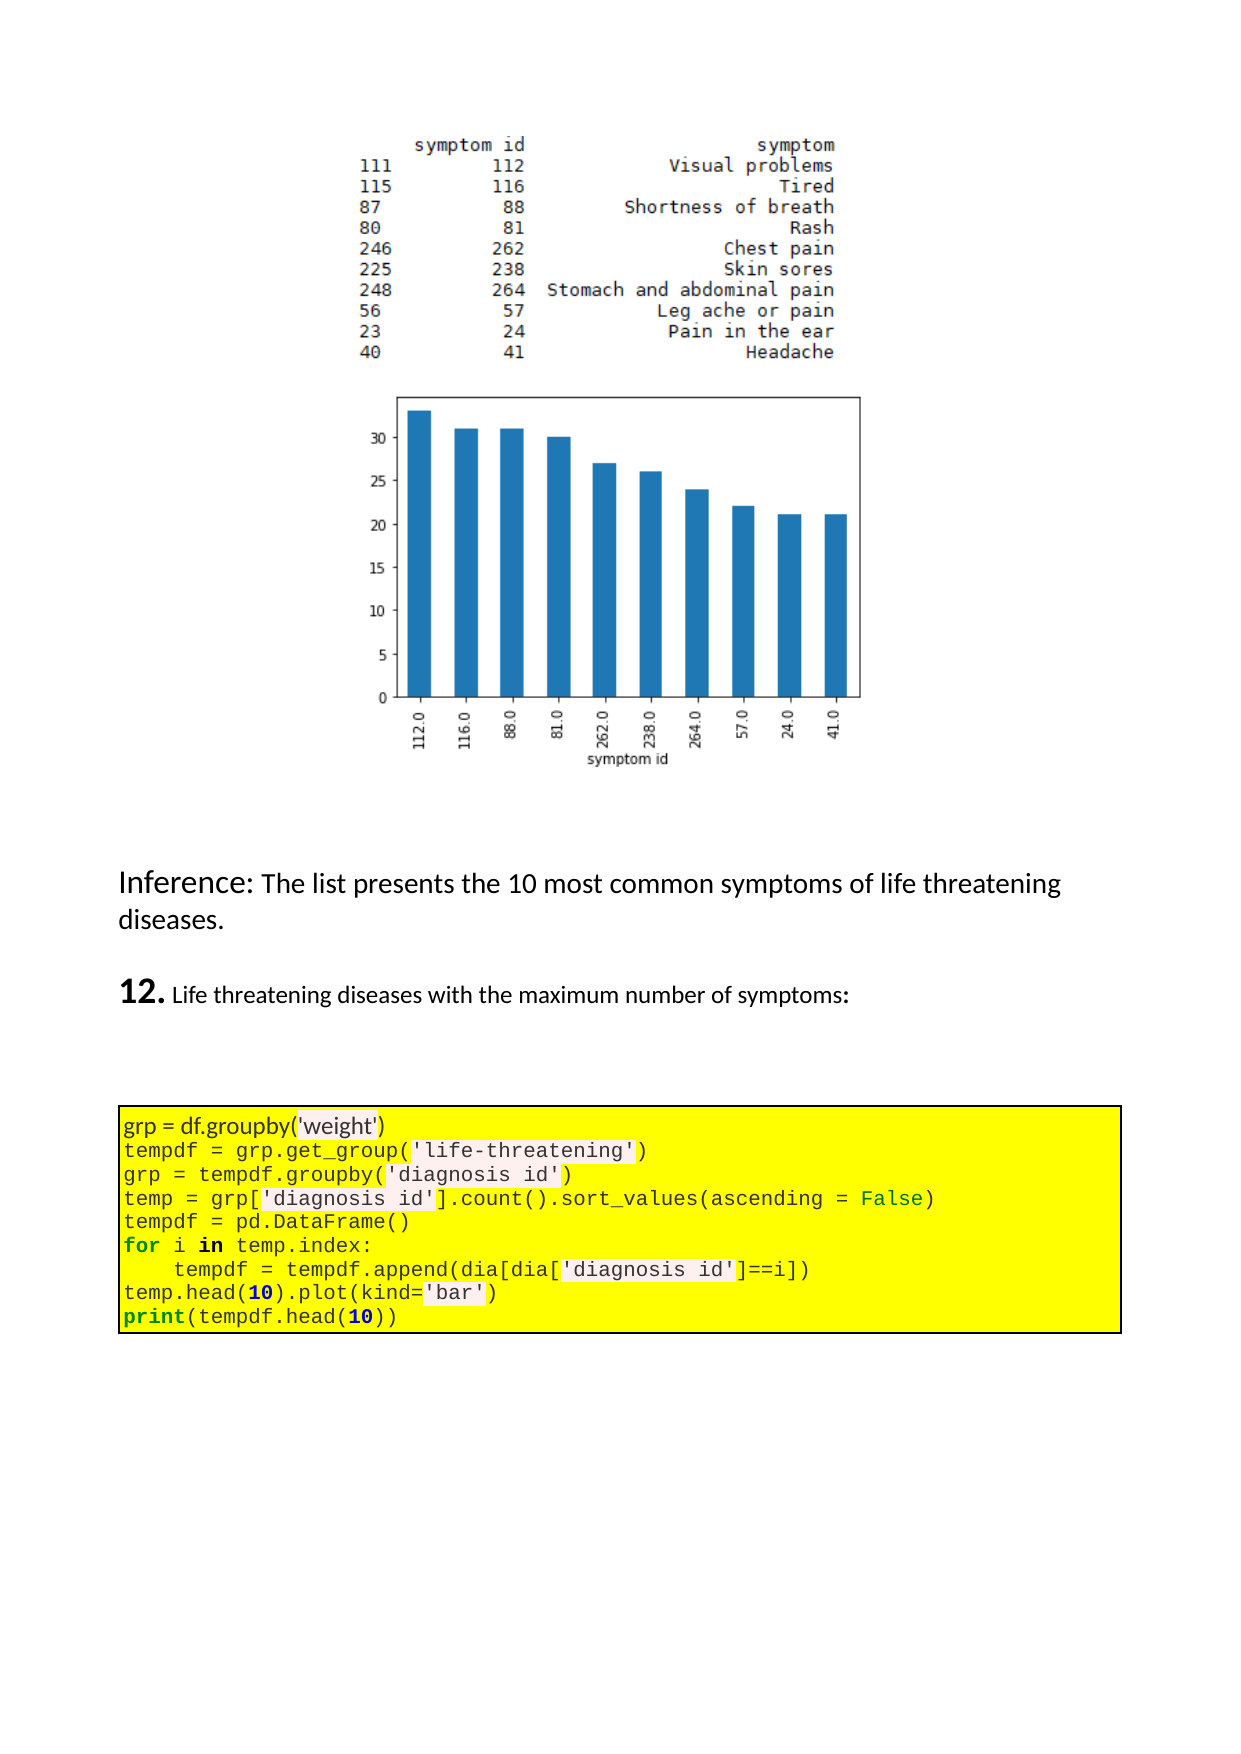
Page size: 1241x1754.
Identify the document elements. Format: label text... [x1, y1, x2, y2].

text print(tempdf.head(10)) [120, 1301, 1120, 1332]
text grp = df.groupby('weight') [120, 1107, 1120, 1135]
text for i in temp.index: [120, 1230, 1120, 1254]
text tempdf = pd.DataFrame() [120, 1206, 1120, 1230]
text temp.head(10).plot(kind='bar') [120, 1277, 1120, 1301]
text grp = tempdf.groupby('diagnosis id') [120, 1159, 1120, 1183]
text 12. Life threatening diseases with the maximum number of symptoms: [118, 967, 1122, 1013]
text Inference: The list presents the 10 most common symptoms of life threatening diseases. [118, 861, 1122, 937]
text tempdf = tempdf.append(dia[dia['diagnosis id']==i]) [120, 1254, 1120, 1277]
picture [358, 136, 883, 785]
text temp = grp['diagnosis id'].count().sort_values(ascending = False) [120, 1183, 1120, 1206]
text tempdf = grp.get_group('life-threatening') [120, 1135, 1120, 1159]
